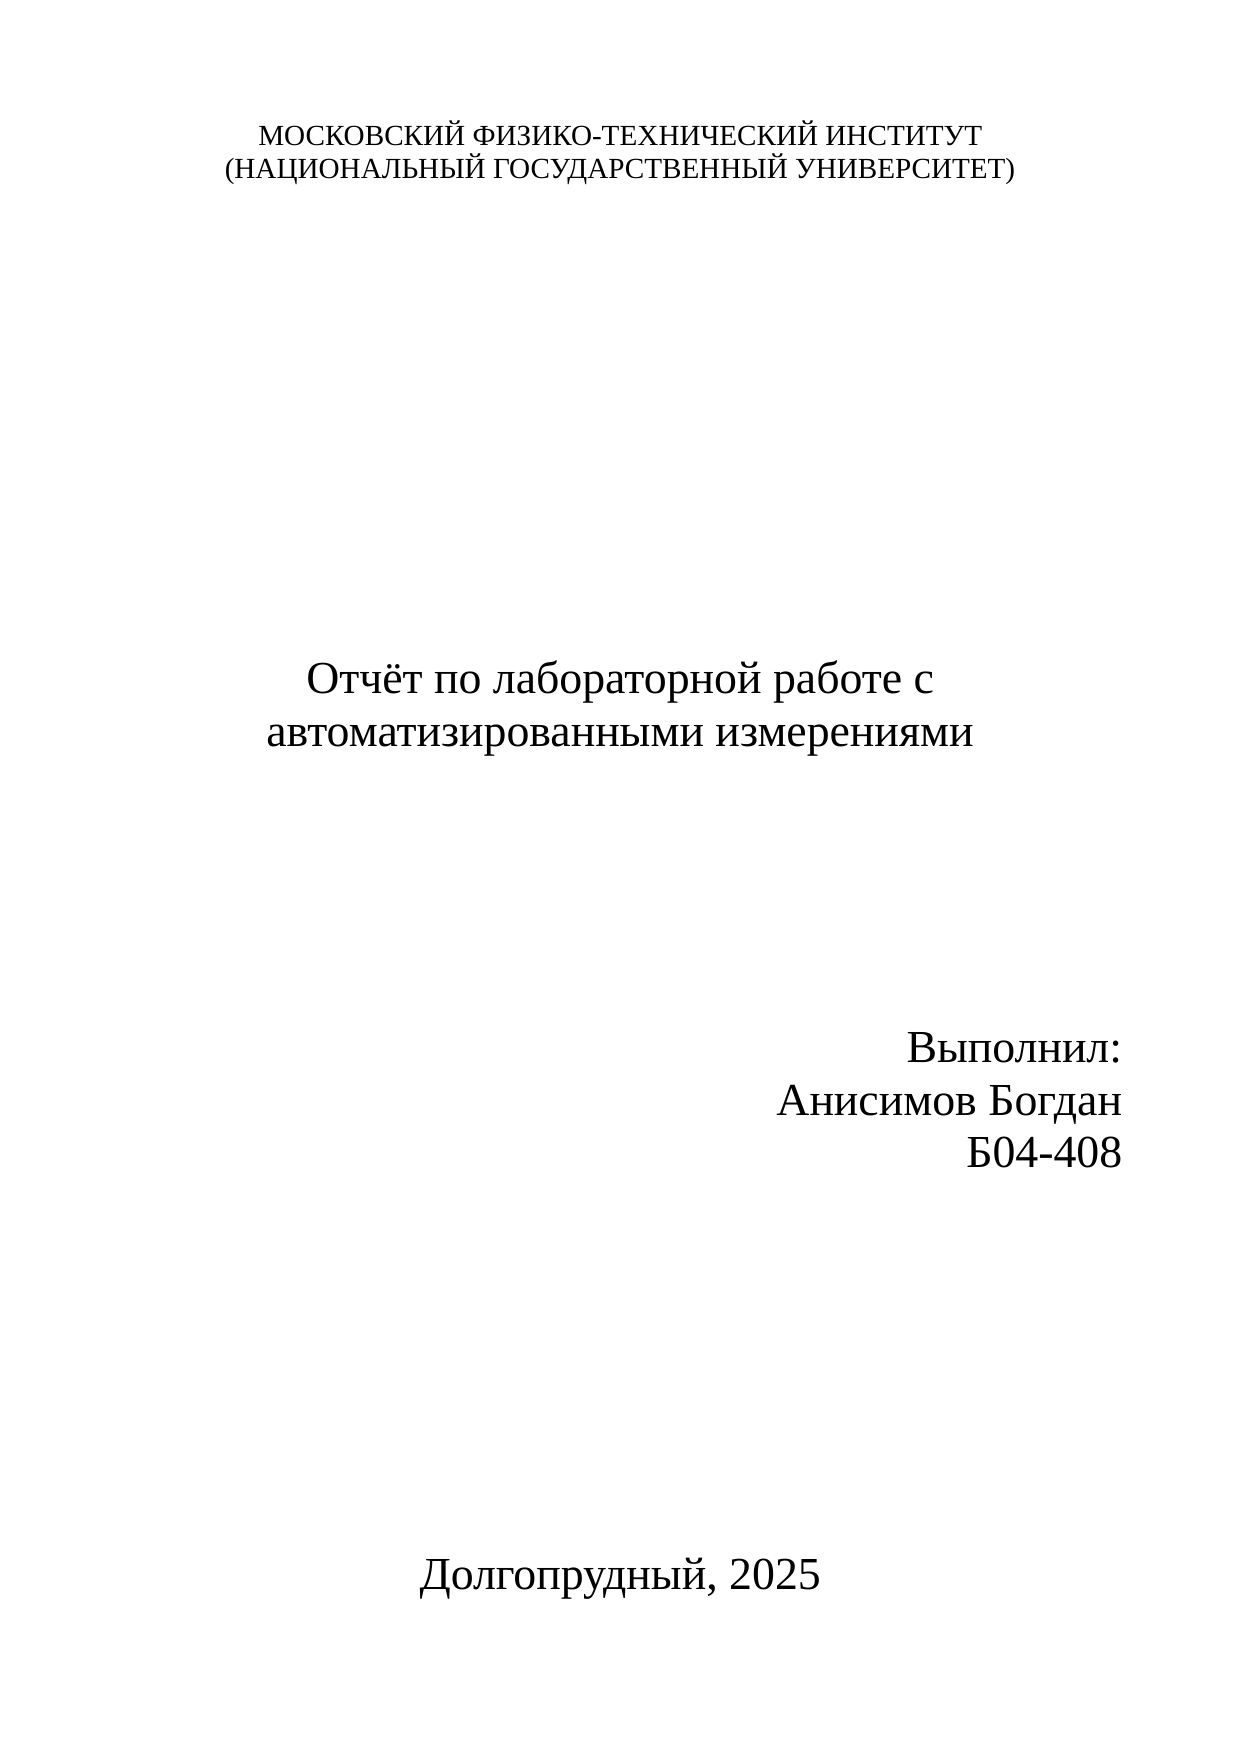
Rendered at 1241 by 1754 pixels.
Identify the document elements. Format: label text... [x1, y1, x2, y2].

text Б04-408 [118, 1125, 1122, 1178]
text Отчёт по лабораторной работе с автоматизированными измерениями [118, 651, 1122, 756]
text Долгопрудный, 2025 [118, 1547, 1122, 1599]
text Выполнил: [118, 1020, 1122, 1072]
text Анисимов Богдан [118, 1072, 1122, 1125]
text МОСКОВСКИЙ ФИЗИКО-ТЕХНИЧЕСКИЙ ИНСТИТУТ (НАЦИОНАЛЬНЫЙ ГОСУДАРСТВЕННЫЙ УНИВЕРСИТЕТ) [177, 118, 1063, 185]
